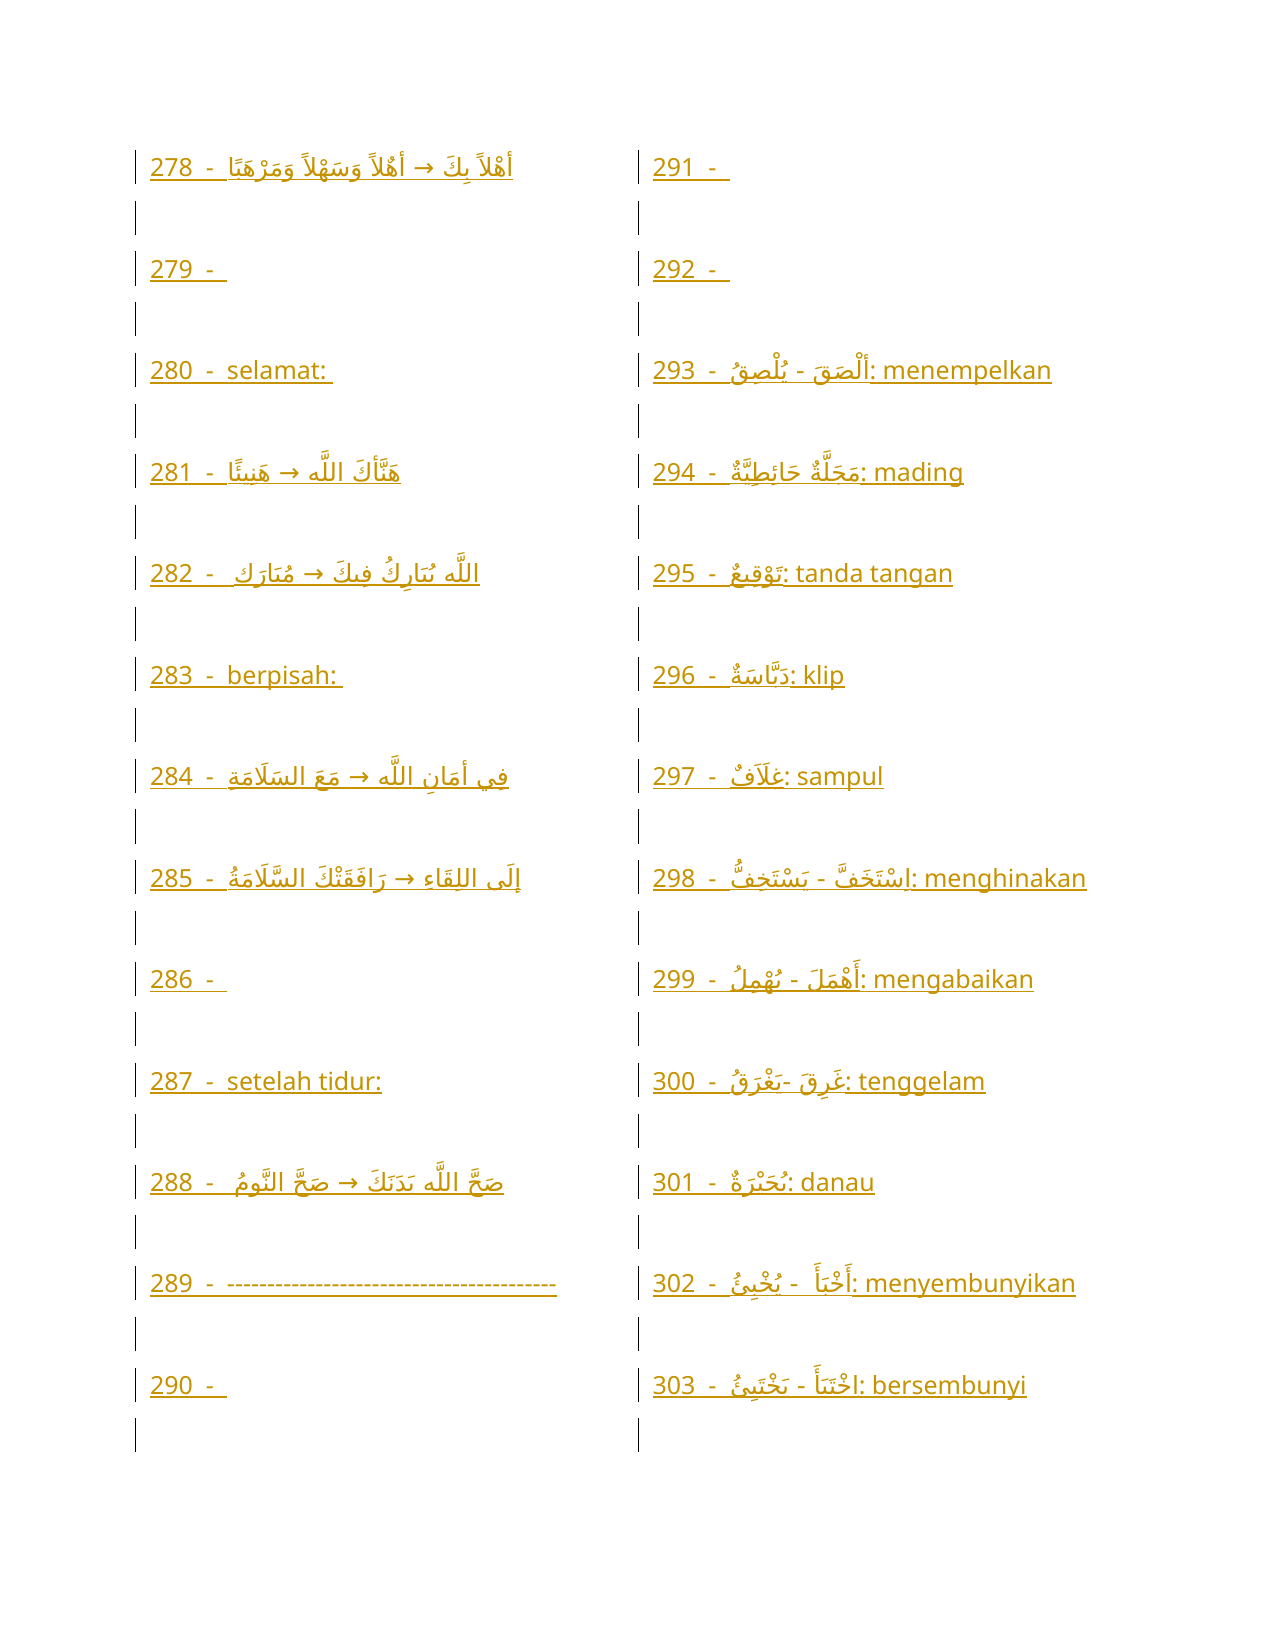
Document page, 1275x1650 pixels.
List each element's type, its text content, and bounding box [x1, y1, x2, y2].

text 288 - صَحَّ اللَّه بَدَنَكَ → صَحَّ النَّومُ [150, 1164, 622, 1199]
text 286 - [150, 962, 622, 996]
text 278 - أهْلاً بِكَ → أهٌلاً وَسَهْلاً وَمَرْهَبًا [150, 150, 622, 184]
text 299 - أَهْمَلَ - يُهْمِلُ: mengabaikan [652, 962, 1125, 996]
text 281 - هَنَّأكَ اللَّه → هَنِيئًا [150, 454, 622, 488]
text 295 - تَوْقِيعٌ: tanda tangan [652, 556, 1125, 590]
text 294 - مَجَلَّةٌ حَائِطِيَّةٌ: mading [652, 454, 1125, 488]
text 280 - selamat: [150, 353, 622, 387]
text 300 - غَرِقَ -يَغْرَقُ: tenggelam [652, 1063, 1125, 1097]
text 284 - فِي أمَانِ اللَّه → مَعَ السَلَامَةِ [150, 759, 622, 793]
text 303 - اِخْتَبَأَ - يَخْتَبِئُ: bersembunyi [652, 1367, 1125, 1402]
text 287 - setelah tidur: [150, 1063, 622, 1097]
text 283 - berpisah: [150, 657, 622, 691]
text 301 - بُحَيْرَةٌ: danau [652, 1164, 1125, 1199]
text 285 - إلَى اللِقَاءِ → رَافَقَتْكَ السَّلَامَةُ [150, 860, 622, 894]
text 291 - [652, 150, 1125, 184]
text 293 - ألْصَقَ - يُلْصِقُ: menempelkan [652, 353, 1125, 387]
text 292 - [652, 251, 1125, 286]
text 302 - أَخْبَأَ - يُخْبِئُ: menyembunyikan [652, 1266, 1125, 1300]
text 282 - اللَّه يُبَارِكُ فِيكَ → مُبَارَك [150, 556, 622, 590]
text 298 - اِسْتَخَفَّ - يَسْتَخِفُّ: menghinakan [652, 860, 1125, 894]
text 279 - [150, 251, 622, 286]
text 289 - ----------------------------------------- [150, 1266, 622, 1300]
text 296 - دَبَّاسَةٌ: klip [652, 657, 1125, 691]
text 297 - غِلَاَفٌ: sampul [652, 759, 1125, 793]
text 290 - [150, 1367, 622, 1402]
